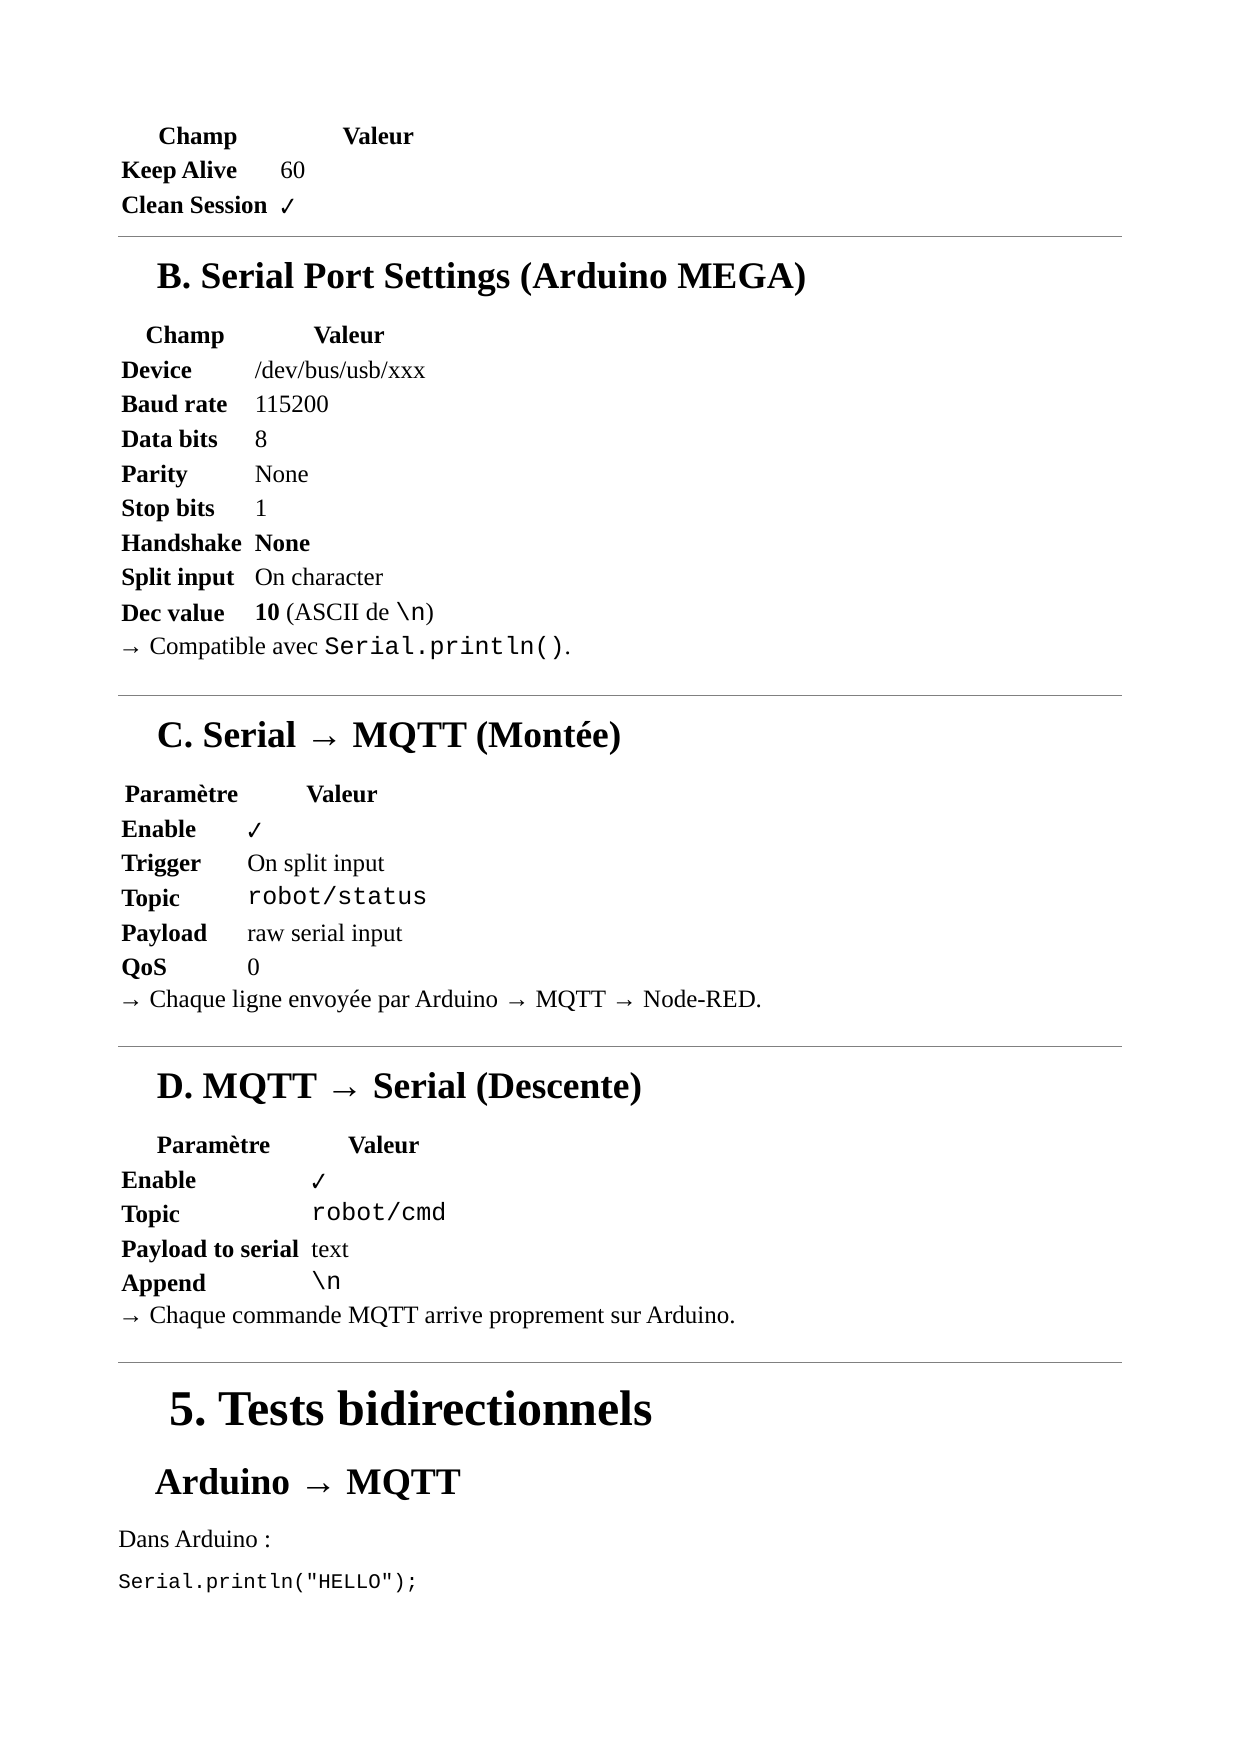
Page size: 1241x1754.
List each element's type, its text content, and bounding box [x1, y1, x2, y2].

text → Compatible avec Serial.println(). [118, 631, 1122, 662]
table_header Paramètre [118, 1127, 308, 1162]
table_cell text [308, 1231, 459, 1266]
table_cell 1 [252, 490, 446, 525]
table_cell Enable [118, 1162, 308, 1196]
table_cell Dec value [118, 594, 252, 631]
table_header Valeur [244, 776, 440, 811]
table_cell Parity [118, 456, 252, 490]
table_cell Topic [118, 1196, 308, 1231]
subtitle 🔷 D. MQTT → Serial (Descente) [118, 1063, 1122, 1106]
table_cell robot/cmd [308, 1196, 459, 1231]
table_header Valeur [277, 118, 479, 153]
table_cell Handshake [118, 525, 252, 559]
table_cell /dev/bus/usb/xxx [252, 352, 446, 387]
table_cell 115200 [252, 387, 446, 421]
table_cell ✔ [308, 1162, 459, 1196]
table_cell 0 [244, 949, 440, 984]
table_cell Baud rate [118, 387, 252, 421]
table_cell Enable [118, 811, 244, 846]
table_cell Device [118, 352, 252, 387]
table_cell ✔ [277, 187, 479, 222]
table_cell QoS [118, 949, 244, 984]
text → Chaque ligne envoyée par Arduino → MQTT → Node-RED. [118, 984, 1122, 1013]
text Dans Arduino : [118, 1524, 1122, 1553]
table_header Champ [118, 118, 277, 153]
table_cell Payload [118, 915, 244, 949]
table_cell Data bits [118, 421, 252, 456]
table_cell Payload to serial [118, 1231, 308, 1266]
table_cell On split input [244, 846, 440, 880]
table_cell 8 [252, 421, 446, 456]
table_cell Split input [118, 560, 252, 594]
table_header Paramètre [118, 776, 244, 811]
table_cell robot/status [244, 880, 440, 915]
text → Chaque commande MQTT arrive proprement sur Arduino. [118, 1300, 1122, 1329]
table_cell Topic [118, 880, 244, 915]
table_cell 60 [277, 153, 479, 187]
table_cell None [252, 525, 446, 559]
table_header Valeur [308, 1127, 459, 1162]
table_cell Append [118, 1266, 308, 1300]
table_cell Keep Alive [118, 153, 277, 187]
table_cell ✔ [244, 811, 440, 846]
table_cell Trigger [118, 846, 244, 880]
table_cell raw serial input [244, 915, 440, 949]
table_cell On character [252, 560, 446, 594]
table_header Champ [118, 318, 252, 352]
subtitle 🧩 5. Tests bidirectionnels [118, 1379, 1122, 1437]
table_cell None [252, 456, 446, 490]
table_cell 10 (ASCII de \n) [252, 594, 446, 631]
subtitle 🔷 B. Serial Port Settings (Arduino MEGA) [118, 253, 1122, 296]
table_cell Stop bits [118, 490, 252, 525]
table_header Valeur [252, 318, 446, 352]
text Serial.println("HELLO"); [118, 1572, 1122, 1595]
subtitle 🔷 C. Serial → MQTT (Montée) [118, 712, 1122, 755]
table_cell \n [308, 1266, 459, 1300]
subtitle 🔼 Arduino → MQTT [118, 1460, 1122, 1503]
table_cell Clean Session [118, 187, 277, 222]
